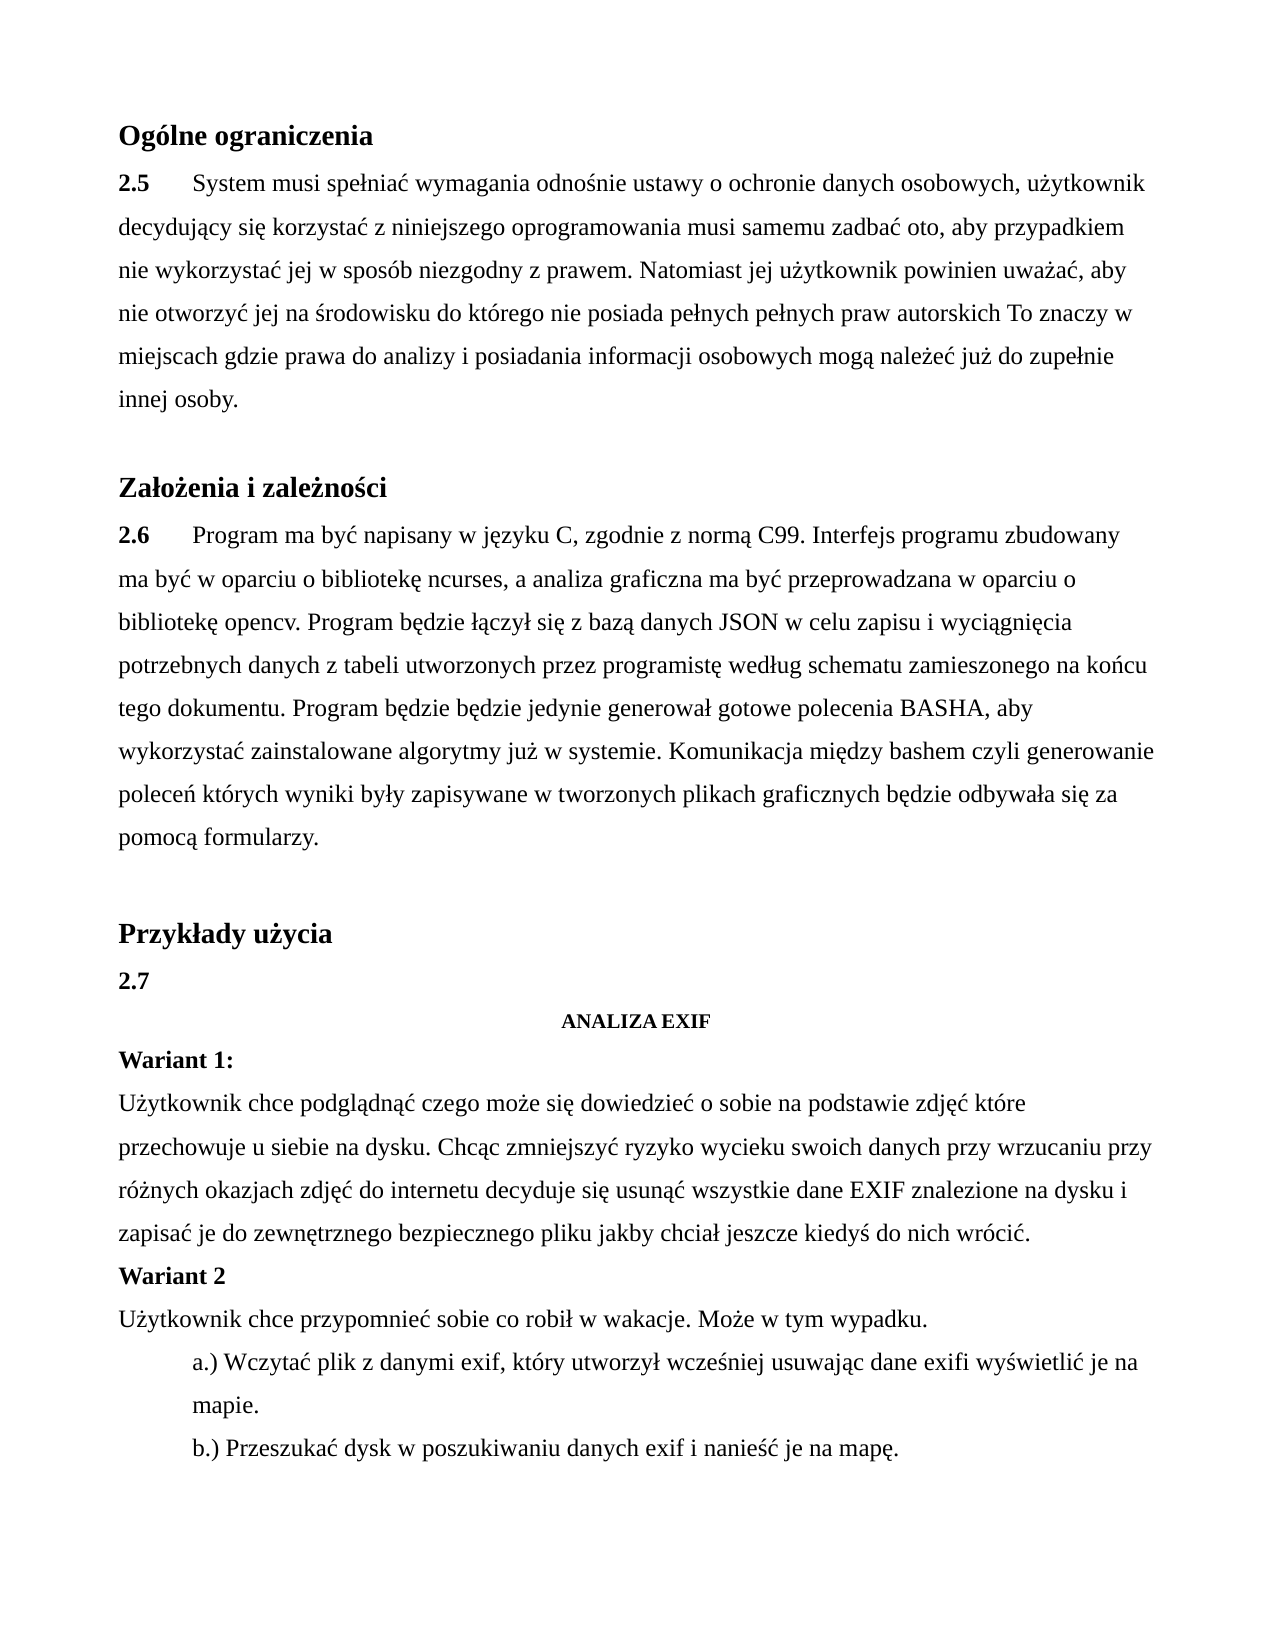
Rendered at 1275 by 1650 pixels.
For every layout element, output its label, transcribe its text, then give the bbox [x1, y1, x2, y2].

text Użytkownik chce przypomnieć sobie co robił w wakacje. Może w tym wypadku. [118, 1304, 1157, 1333]
text 2.7 [118, 966, 1157, 995]
text Wariant 2 [118, 1261, 1157, 1290]
text 2.5 System musi spełniać wymagania odnośnie ustawy o ochronie danych osobowych, użytkownik decydujący się korzystać z niniejszego oprogramowania musi samemu zadbać oto, aby przypadkiem nie wykorzystać jej w sposób niezgodny z prawem. Natomiast jej użytkownik powinien uważać, aby nie otworzyć jej na środowisku do którego nie posiada pełnych pełnych praw autorskich To znaczy w miejscach gdzie prawa do analizy i posiadania informacji osobowych mogą należeć już do zupełnie innej osoby. [118, 168, 1157, 413]
text 2.6 Program ma być napisany w języku C, zgodnie z normą C99. Interfejs programu zbudowany ma być w oparciu o bibliotekę ncurses, a analiza graficzna ma być przeprowadzana w oparciu o bibliotekę opencv. Program będzie łączył się z bazą danych JSON w celu zapisu i wyciągnięcia potrzebnych danych z tabeli utworzonych przez programistę według schematu zamieszonego na końcu tego dokumentu. Program będzie będzie jedynie generował gotowe polecenia BASHA, aby wykorzystać zainstalowane algorytmy już w systemie. Komunikacja między bashem czyli generowanie poleceń których wyniki były zapisywane w tworzonych plikach graficznych będzie odbywała się za pomocą formularzy. [118, 521, 1157, 851]
text Założenia i zależności [118, 470, 1157, 504]
text Użytkownik chce podglądnąć czego może się dowiedzieć o sobie na podstawie zdjęć które przechowuje u siebie na dysku. Chcąc zmniejszyć ryzyko wycieku swoich danych przy wrzucaniu przy różnych okazjach zdjęć do internetu decyduje się usunąć wszystkie dane EXIF znalezione na dysku i zapisać je do zewnętrznego bezpiecznego pliku jakby chciał jeszcze kiedyś do nich wrócić. [118, 1088, 1157, 1247]
text b.) Przeszukać dysk w poszukiwaniu danych exif i nanieść je na mapę. [118, 1433, 1157, 1462]
text Ogólne ograniczenia [118, 118, 1157, 152]
text Przykłady użycia [118, 916, 1157, 949]
text ANALIZA EXIF [118, 1009, 1157, 1033]
text a.) Wczytać plik z danymi exif, który utworzył wcześniej usuwając dane exifi wyświetlić je na mapie. [118, 1347, 1157, 1419]
text Wariant 1: [118, 1045, 1157, 1074]
